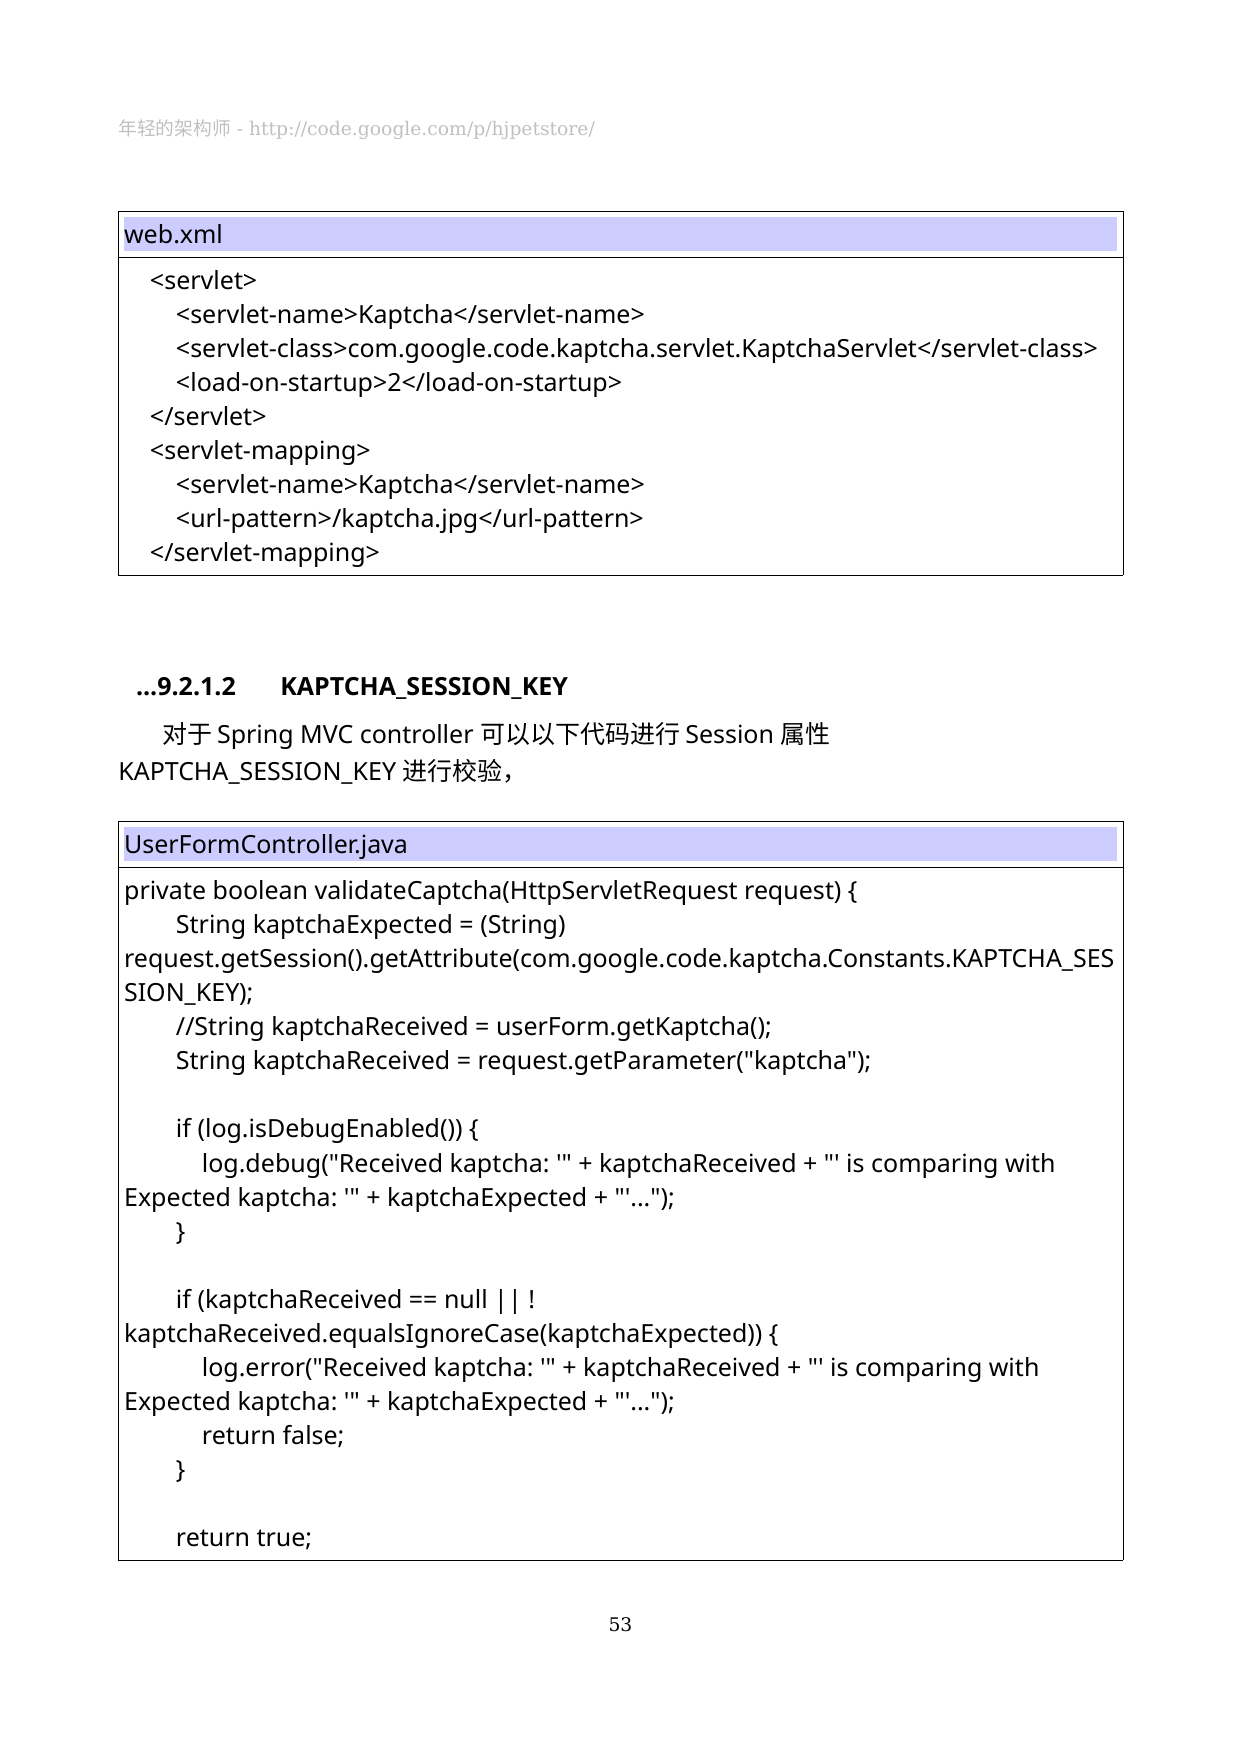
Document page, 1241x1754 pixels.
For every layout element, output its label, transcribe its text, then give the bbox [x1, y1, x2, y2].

table_header UserFormController.java [119, 822, 1123, 867]
subtitle KAPTCHA_SESSION_KEY [136, 668, 1122, 702]
table_cell private boolean validateCaptcha(HttpServletRequest request) { String kaptchaExpected = (String) request.getSession().getAttribute(com.google.code.kaptcha.Constants.KAPTCHA_SESSION_KEY); //String kaptchaReceived = userForm.getKaptcha(); String kaptchaReceived = request.getParameter("kaptcha"); if (log.isDebugEnabled()) { log.debug("Received kaptcha: '" + kaptchaReceived + "' is comparing with Expected kaptcha: '" + kaptchaExpected + "'..."); } if (kaptchaReceived == null || !kaptchaReceived.equalsIgnoreCase(kaptchaExpected)) { log.error("Received kaptcha: '" + kaptchaReceived + "' is comparing with Expected kaptcha: '" + kaptchaExpected + "'..."); return false; } return true; [119, 868, 1123, 1560]
table_cell <servlet> <servlet-name>Kaptcha</servlet-name> <servlet-class>com.google.code.kaptcha.servlet.KaptchaServlet</servlet-class> <load-on-startup>2</load-on-startup> </servlet> <servlet-mapping> <servlet-name>Kaptcha</servlet-name> <url-pattern>/kaptcha.jpg</url-pattern> </servlet-mapping> [119, 258, 1123, 575]
text 对于Spring MVC controller 可以以下代码进行Session 属性 KAPTCHA_SESSION_KEY 进行校验， [118, 715, 1122, 787]
table_header web.xml [119, 212, 1123, 257]
